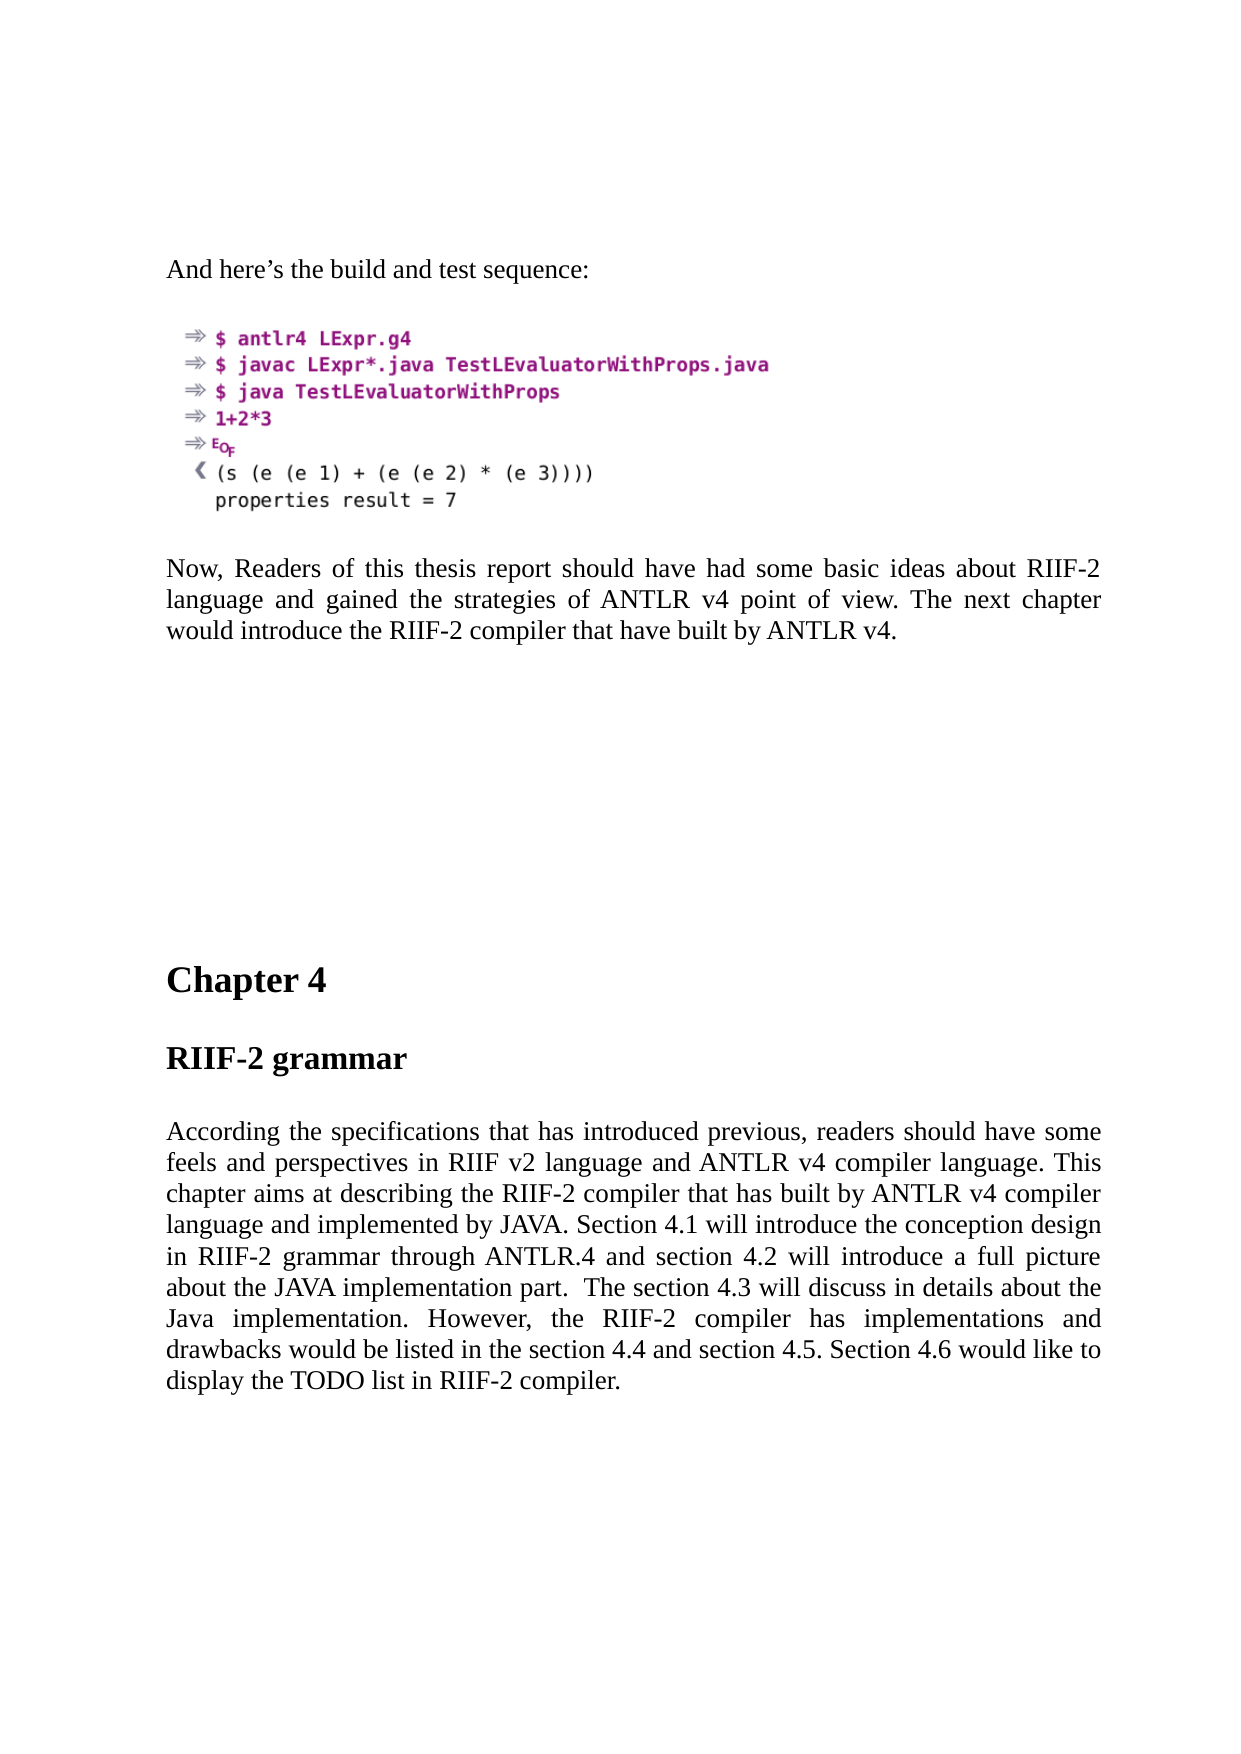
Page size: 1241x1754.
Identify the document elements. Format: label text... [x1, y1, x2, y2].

text Now, Readers of this thesis report should have had some basic ideas about RIIF-2 language and gained the strategies of ANTLR v4 point of view. The next chapter would introduce the RIIF-2 compiler that have built by ANTLR v4. [166, 552, 1103, 646]
text Chapter 4 [166, 957, 1103, 1000]
text According the specifications that has introduced previous, readers should have some feels and perspectives in RIIF v2 language and ANTLR v4 compiler language. This chapter aims at describing the RIIF-2 compiler that has built by ANTLR v4 compiler language and implemented by JAVA. Section 4.1 will introduce the conception design in RIIF-2 grammar through ANTLR.4 and section 4.2 will introduce a full picture about the JAVA implementation part. The section 4.3 will discuss in details about the Java implementation. However, the RIIF-2 compiler has implementations and drawbacks would be listed in the section 4.4 and section 4.5. Section 4.6 would like to display the TODO list in RIIF-2 compiler. [166, 1115, 1103, 1396]
text And here’s the build and test sequence: [166, 253, 1103, 285]
picture [175, 315, 1112, 521]
text RIIF-2 grammar [166, 1038, 1103, 1077]
